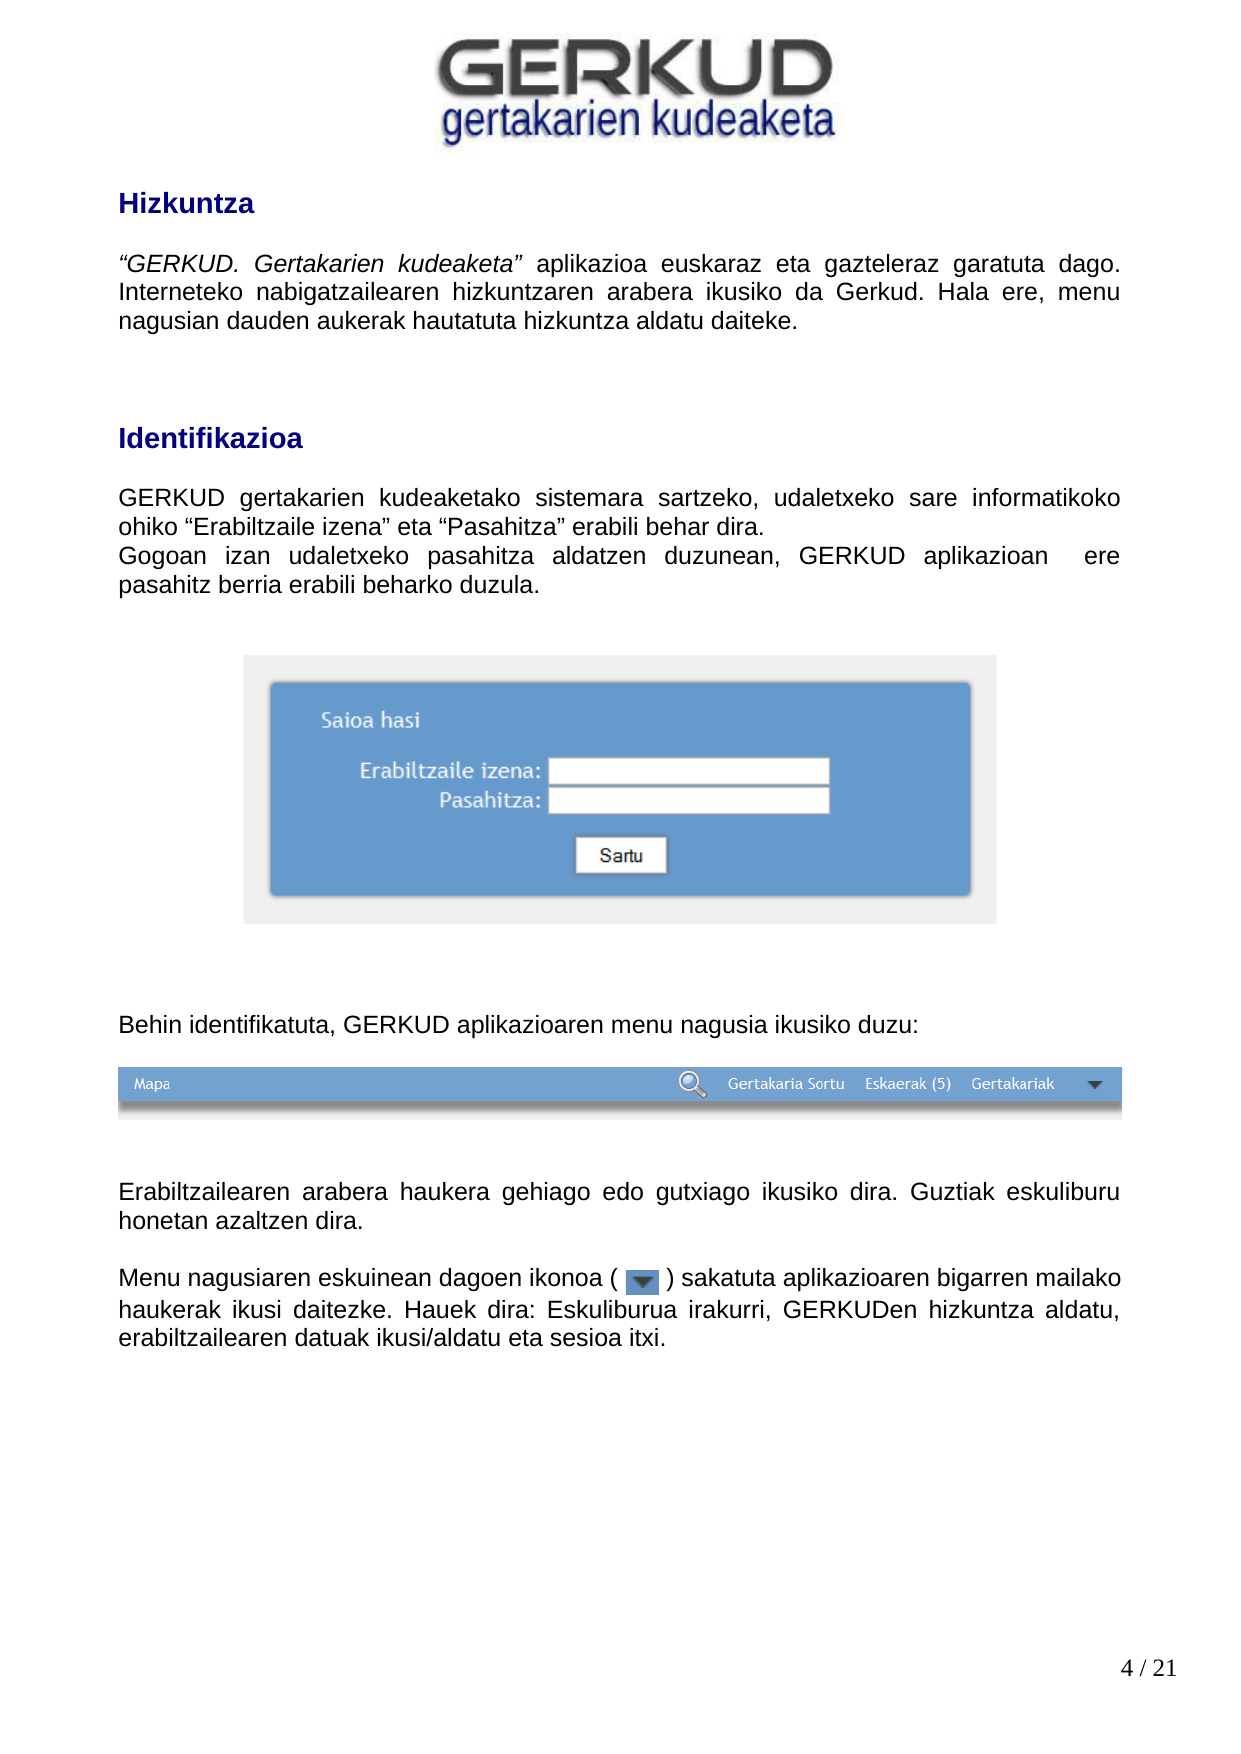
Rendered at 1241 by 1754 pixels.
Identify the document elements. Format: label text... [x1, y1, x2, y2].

picture [434, 23, 844, 160]
text Gogoan izan udaletxeko pasahitza aldatzen duzunean, GERKUD aplikazioan ere pasahitz berria erabili beharko duzula. [118, 541, 1122, 598]
text GERKUD gertakarien kudeaketako sistemara sartzeko, udaletxeko sare informatikoko ohiko “Erabiltzaile izena” eta “Pasahitza” erabili behar dira. [118, 483, 1122, 541]
text Behin identifikatuta, GERKUD aplikazioaren menu nagusia ikusiko duzu: [118, 1010, 1122, 1039]
subtitle Hizkuntza [118, 186, 1122, 220]
text Menu nagusiaren eskuinean dagoen ikonoa ( ) sakatuta aplikazioaren bigarren mailako haukerak ikusi daitezke. Hauek dira: Eskuliburua irakurri, GERKUDen hizkuntza aldatu, erabiltzailearen datuak ikusi/aldatu eta sesioa itxi. [118, 1263, 1122, 1352]
subtitle Identifikazioa [118, 421, 1122, 454]
picture [243, 655, 997, 924]
picture [118, 1067, 1123, 1120]
text Erabiltzailearen arabera haukera gehiago edo gutxiago ikusiko dira. Guztiak eskuliburu honetan azaltzen dira. [118, 1177, 1122, 1235]
text “GERKUD. Gertakarien kudeaketa” aplikazioa euskaraz eta gazteleraz garatuta dago. Interneteko nabigatzailearen hizkuntzaren arabera ikusiko da Gerkud. Hala ere, menu nagusian dauden aukerak hautatuta hizkuntza aldatu daiteke. [118, 248, 1122, 335]
picture [625, 1270, 659, 1295]
